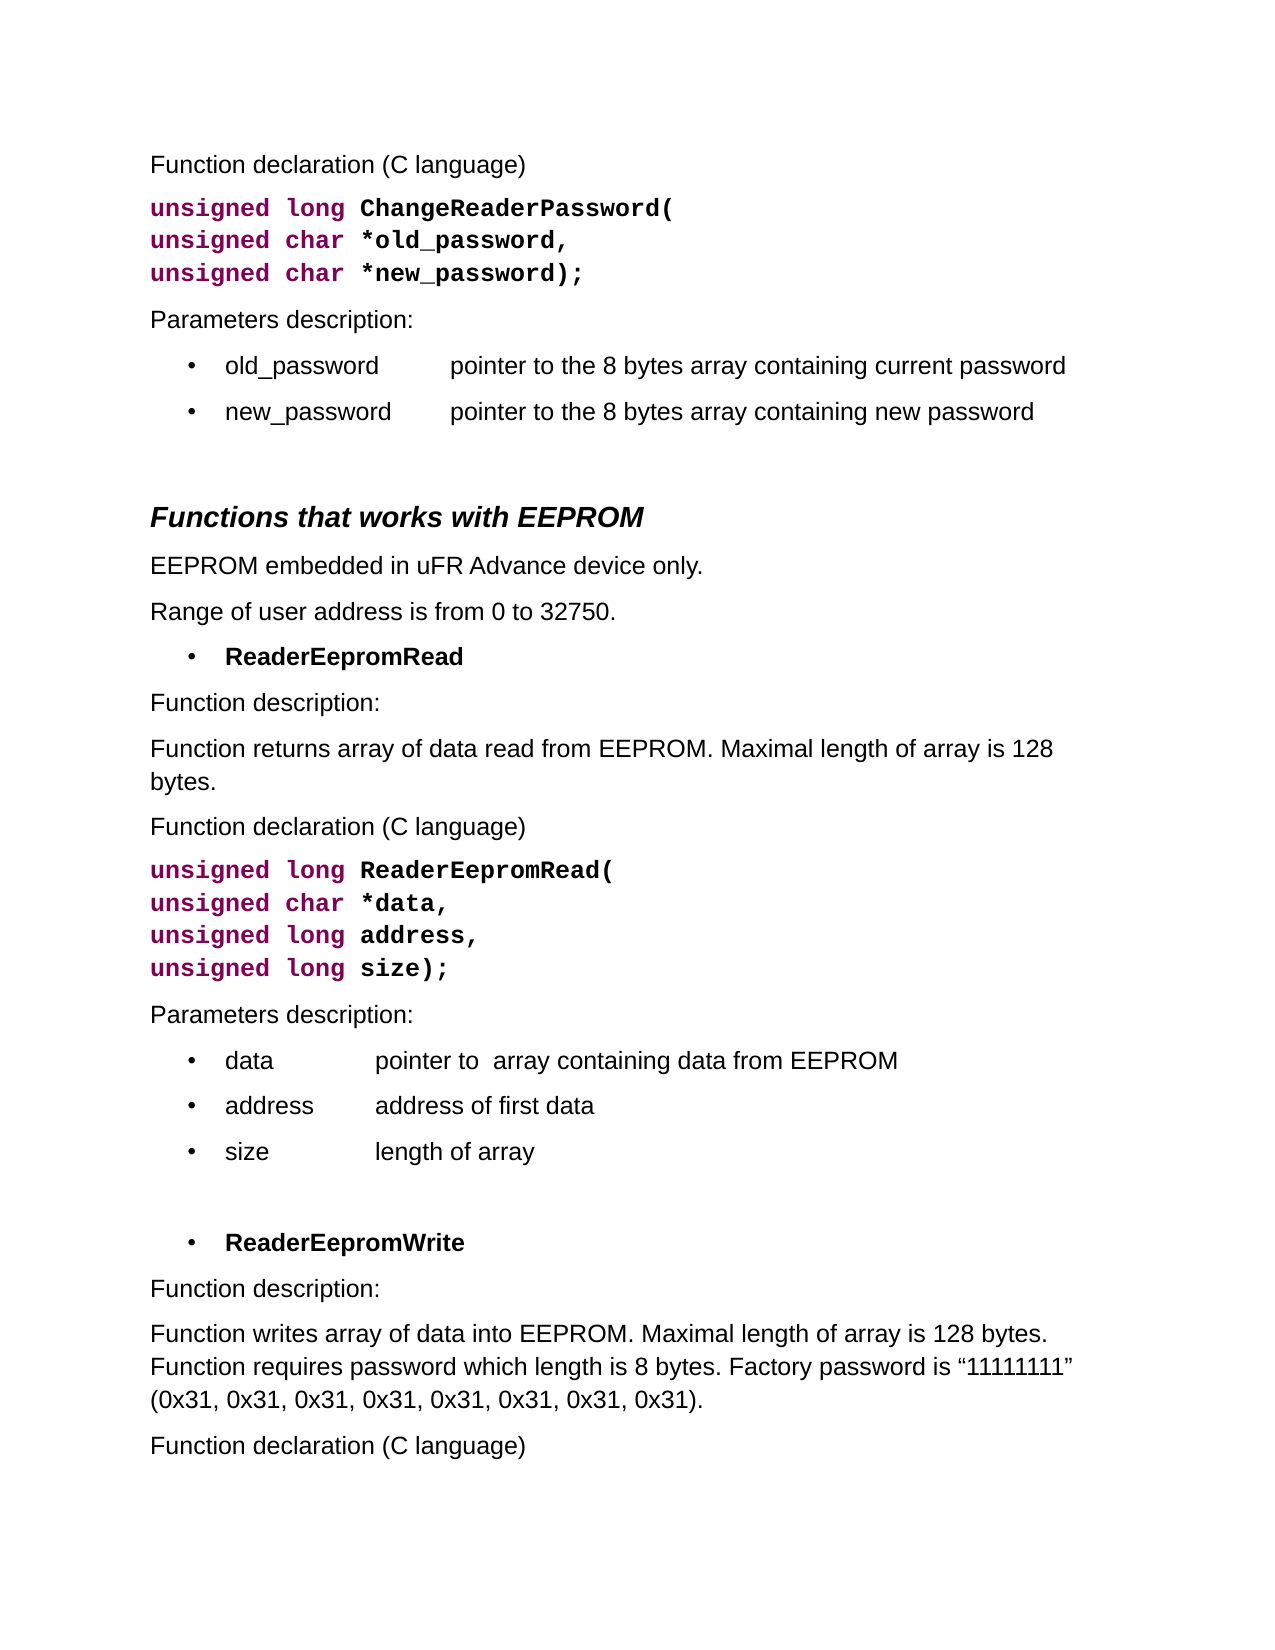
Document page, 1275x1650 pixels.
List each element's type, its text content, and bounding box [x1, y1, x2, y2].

list size length of array [187, 1137, 1125, 1166]
text Function returns array of data read from EEPROM. Maximal length of array is 128 bytes. [150, 733, 1125, 795]
list address address of first data [187, 1091, 1125, 1120]
subtitle Functions that works with EEPROM [150, 500, 1125, 534]
text Parameters description: [150, 306, 1125, 334]
text Function declaration (C language) [150, 812, 1125, 841]
list ReaderEepromWrite [187, 1228, 1125, 1257]
text Function declaration (C language) [150, 150, 1125, 179]
text Function description: [150, 1274, 1125, 1302]
text Function description: [150, 688, 1125, 717]
list old_password pointer to the 8 bytes array containing current password [187, 351, 1125, 380]
text EEPROM embedded in uFR Advance device only. [150, 551, 1125, 580]
text Range of user address is from 0 to 32750. [150, 597, 1125, 626]
list ReaderEepromRead [187, 642, 1125, 671]
text unsigned long ReaderEepromRead( unsigned char *data, unsigned long address, unsigned long size); [150, 858, 1125, 983]
text Function writes array of data into EEPROM. Maximal length of array is 128 bytes. Function requires password which length is 8 bytes. Factory password is “11111111” (0x31, 0x31, 0x31, 0x31, 0x31, 0x31, 0x31, 0x31). [150, 1319, 1125, 1414]
list data pointer to array containing data from EEPROM [187, 1046, 1125, 1074]
text Function declaration (C language) [150, 1431, 1125, 1459]
list new_password pointer to the 8 bytes array containing new password [187, 397, 1125, 426]
text unsigned long ChangeReaderPassword( unsigned char *old_password, unsigned char *new_password); [150, 196, 1125, 289]
text Parameters description: [150, 1000, 1125, 1029]
